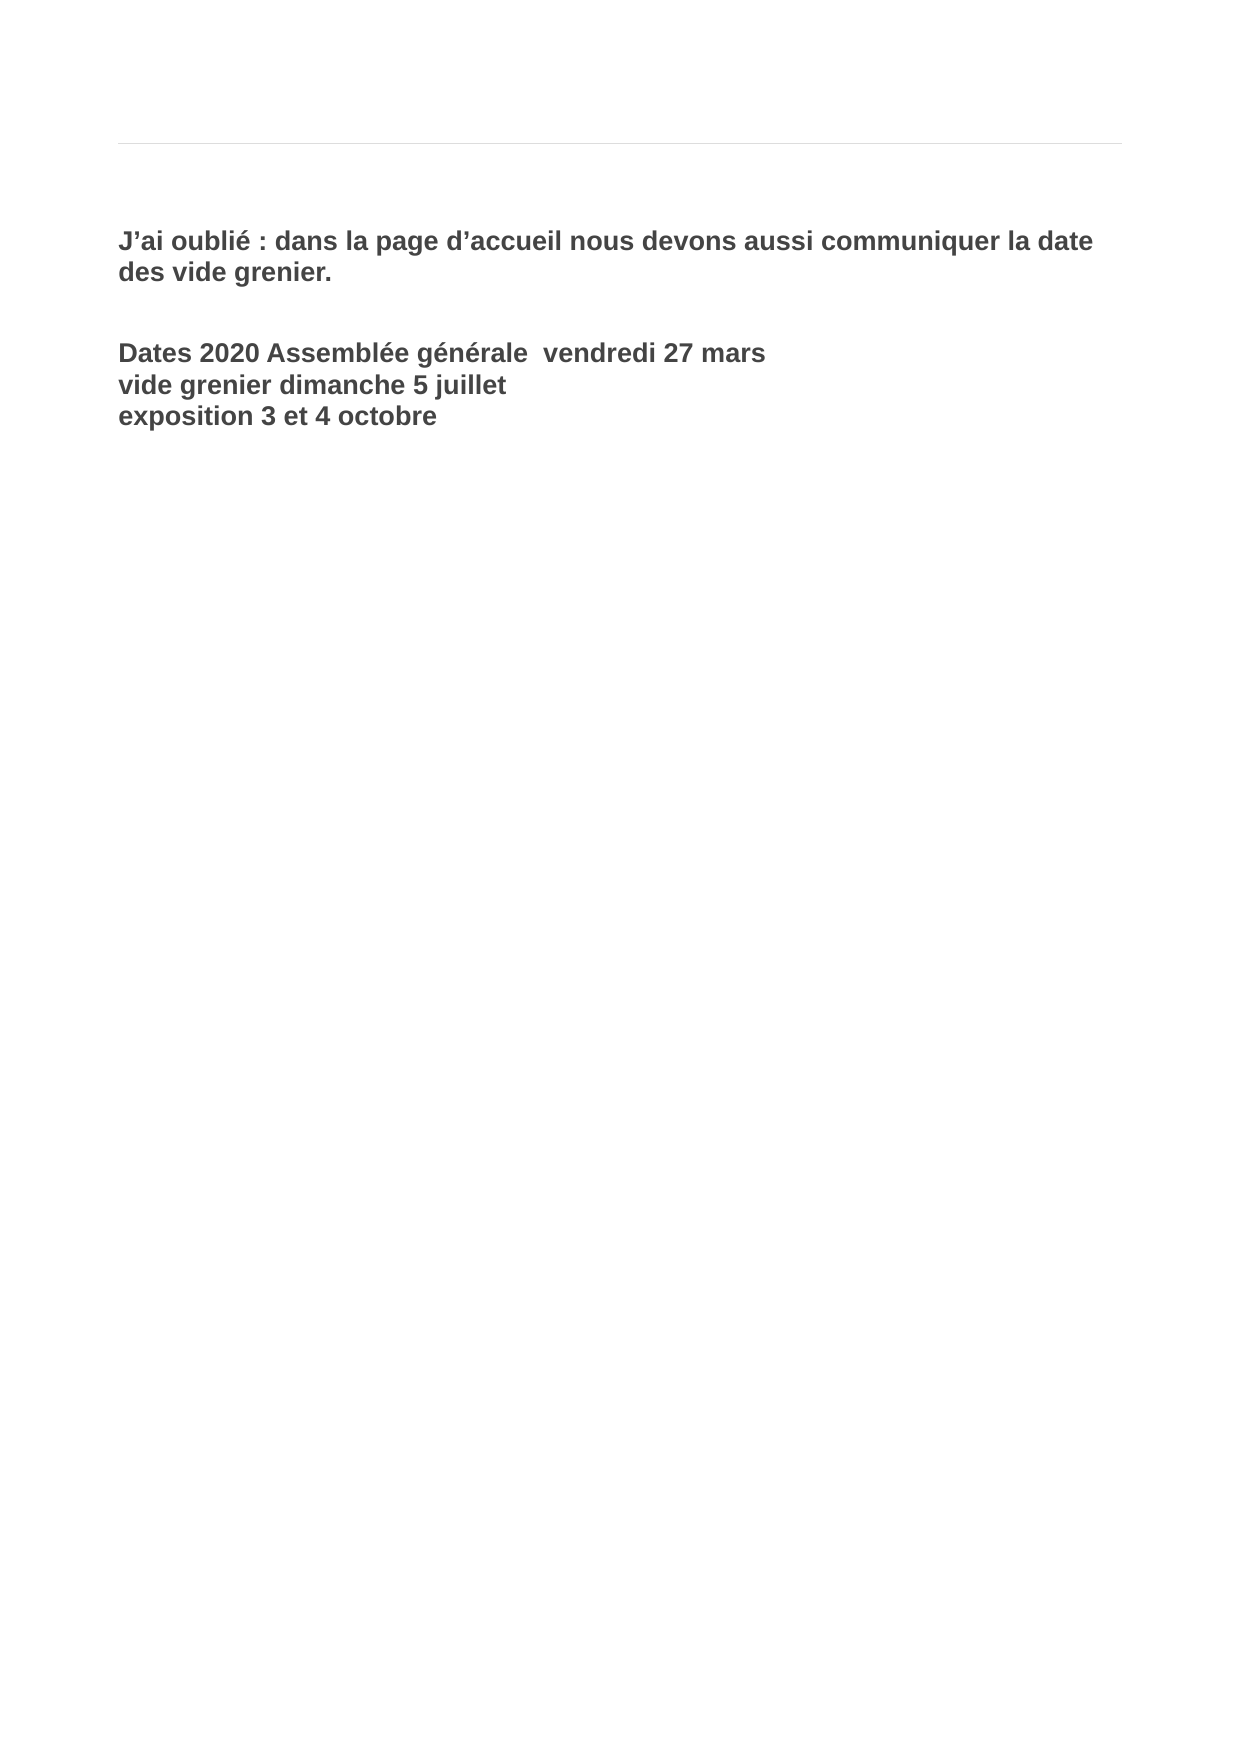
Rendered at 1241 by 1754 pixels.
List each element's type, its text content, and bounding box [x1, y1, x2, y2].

text Dates 2020 Assemblée générale vendredi 27 mars vide grenier dimanche 5 juillet exposition 3 et 4 octobre [118, 334, 1122, 431]
text J’ai oublié : dans la page d’accueil nous devons aussi communiquer la date des vide grenier. [118, 222, 1122, 287]
